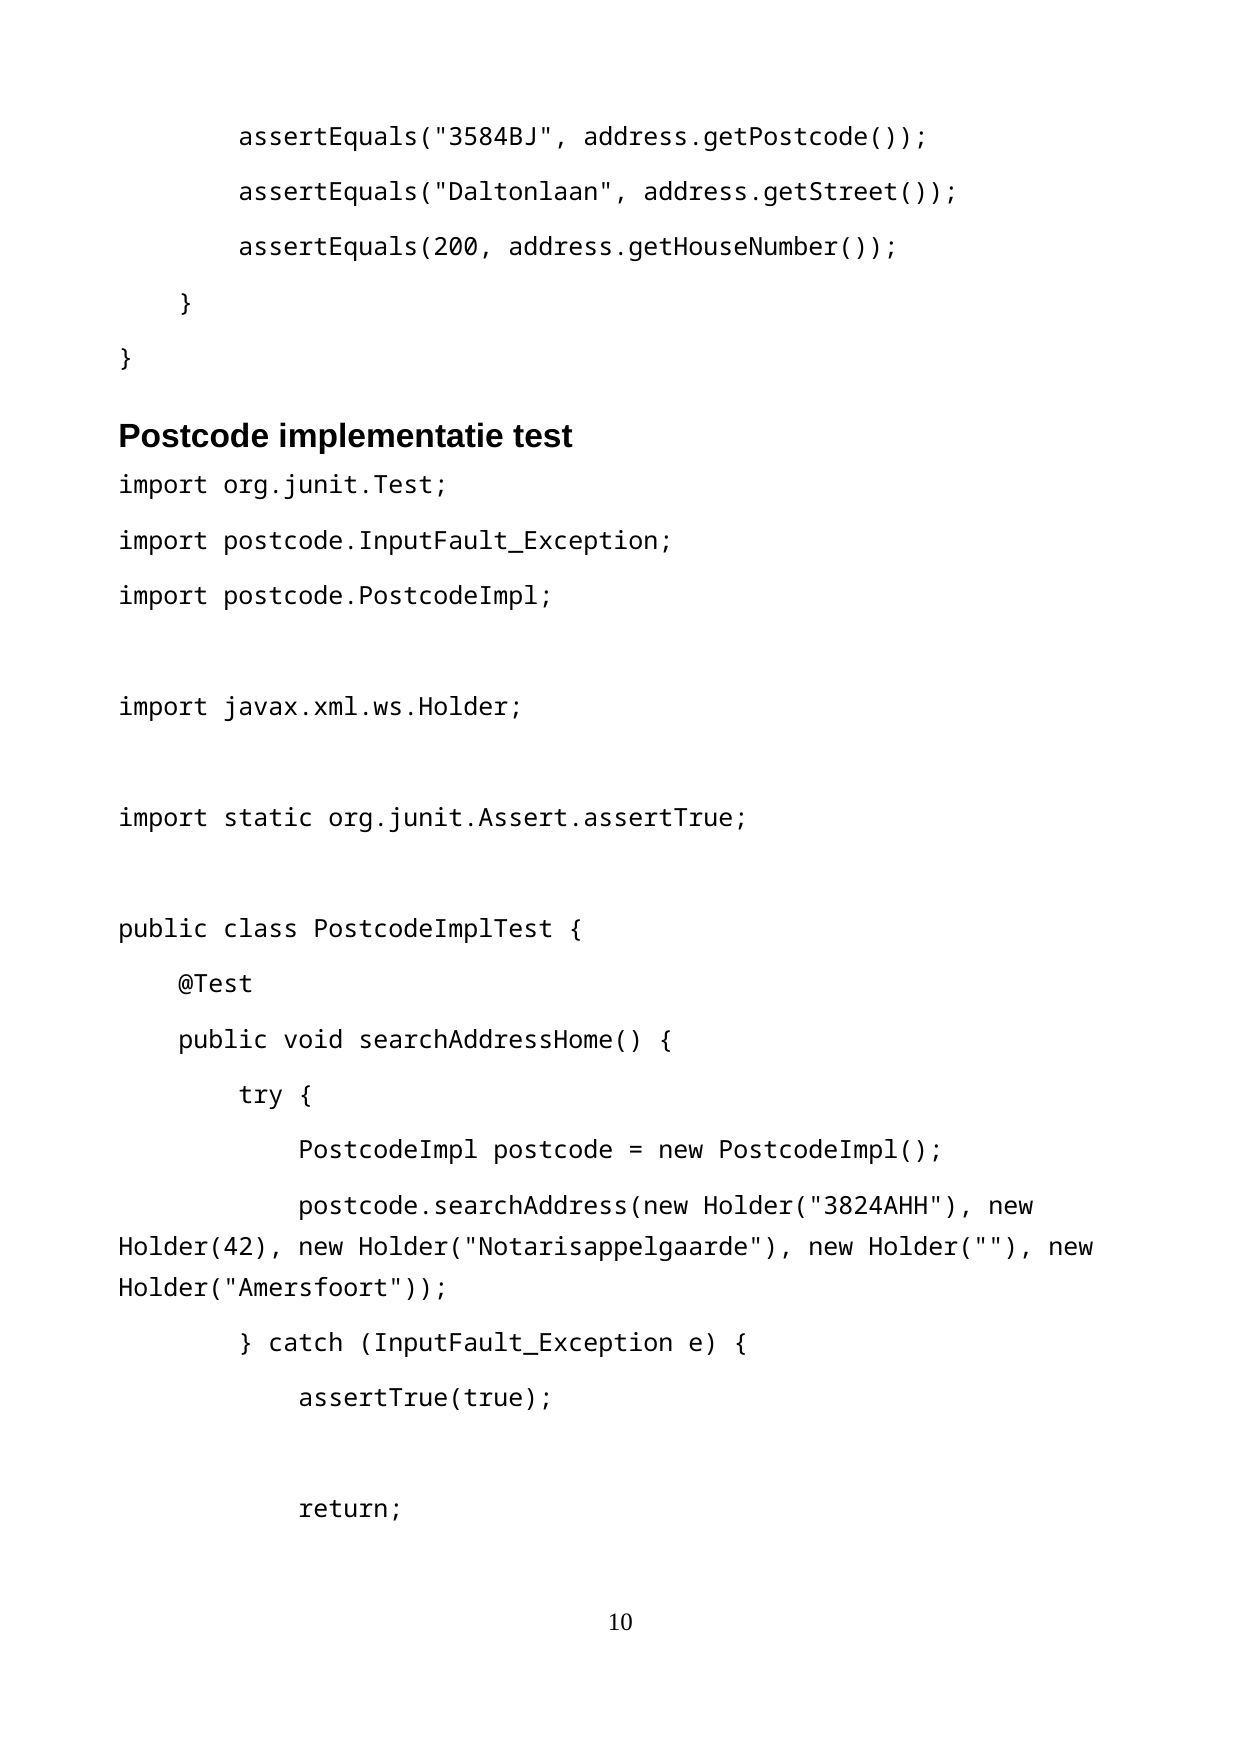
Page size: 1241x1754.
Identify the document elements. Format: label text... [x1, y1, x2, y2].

text postcode.searchAddress(new Holder("3824AHH"), new Holder(42), new Holder("Notarisappelgaarde"), new Holder(""), new Holder("Amersfoort")); [118, 1188, 1122, 1303]
text assertEquals(200, address.getHouseNumber()); [118, 229, 1122, 263]
text import javax.xml.ws.Holder; [118, 689, 1122, 723]
text public void searchAddressHome() { [118, 1021, 1122, 1055]
text assertEquals("3584BJ", address.getPostcode()); [118, 118, 1122, 152]
subtitle Postcode implementatie test [118, 416, 1122, 455]
text public class PostcodeImplTest { [118, 911, 1122, 944]
text assertEquals("Daltonlaan", address.getStreet()); [118, 173, 1122, 208]
text import org.junit.Test; [118, 467, 1122, 501]
text return; [118, 1491, 1122, 1525]
text assertTrue(true); [118, 1380, 1122, 1414]
text try { [118, 1077, 1122, 1111]
text } [118, 284, 1122, 318]
text } catch (InputFault_Exception e) { [118, 1325, 1122, 1359]
text PostcodeImpl postcode = new PostcodeImpl(); [118, 1132, 1122, 1166]
text import postcode.PostcodeImpl; [118, 578, 1122, 612]
text import static org.junit.Assert.assertTrue; [118, 800, 1122, 834]
text } [118, 340, 1122, 374]
text @Test [118, 966, 1122, 1000]
text import postcode.InputFault_Exception; [118, 523, 1122, 557]
